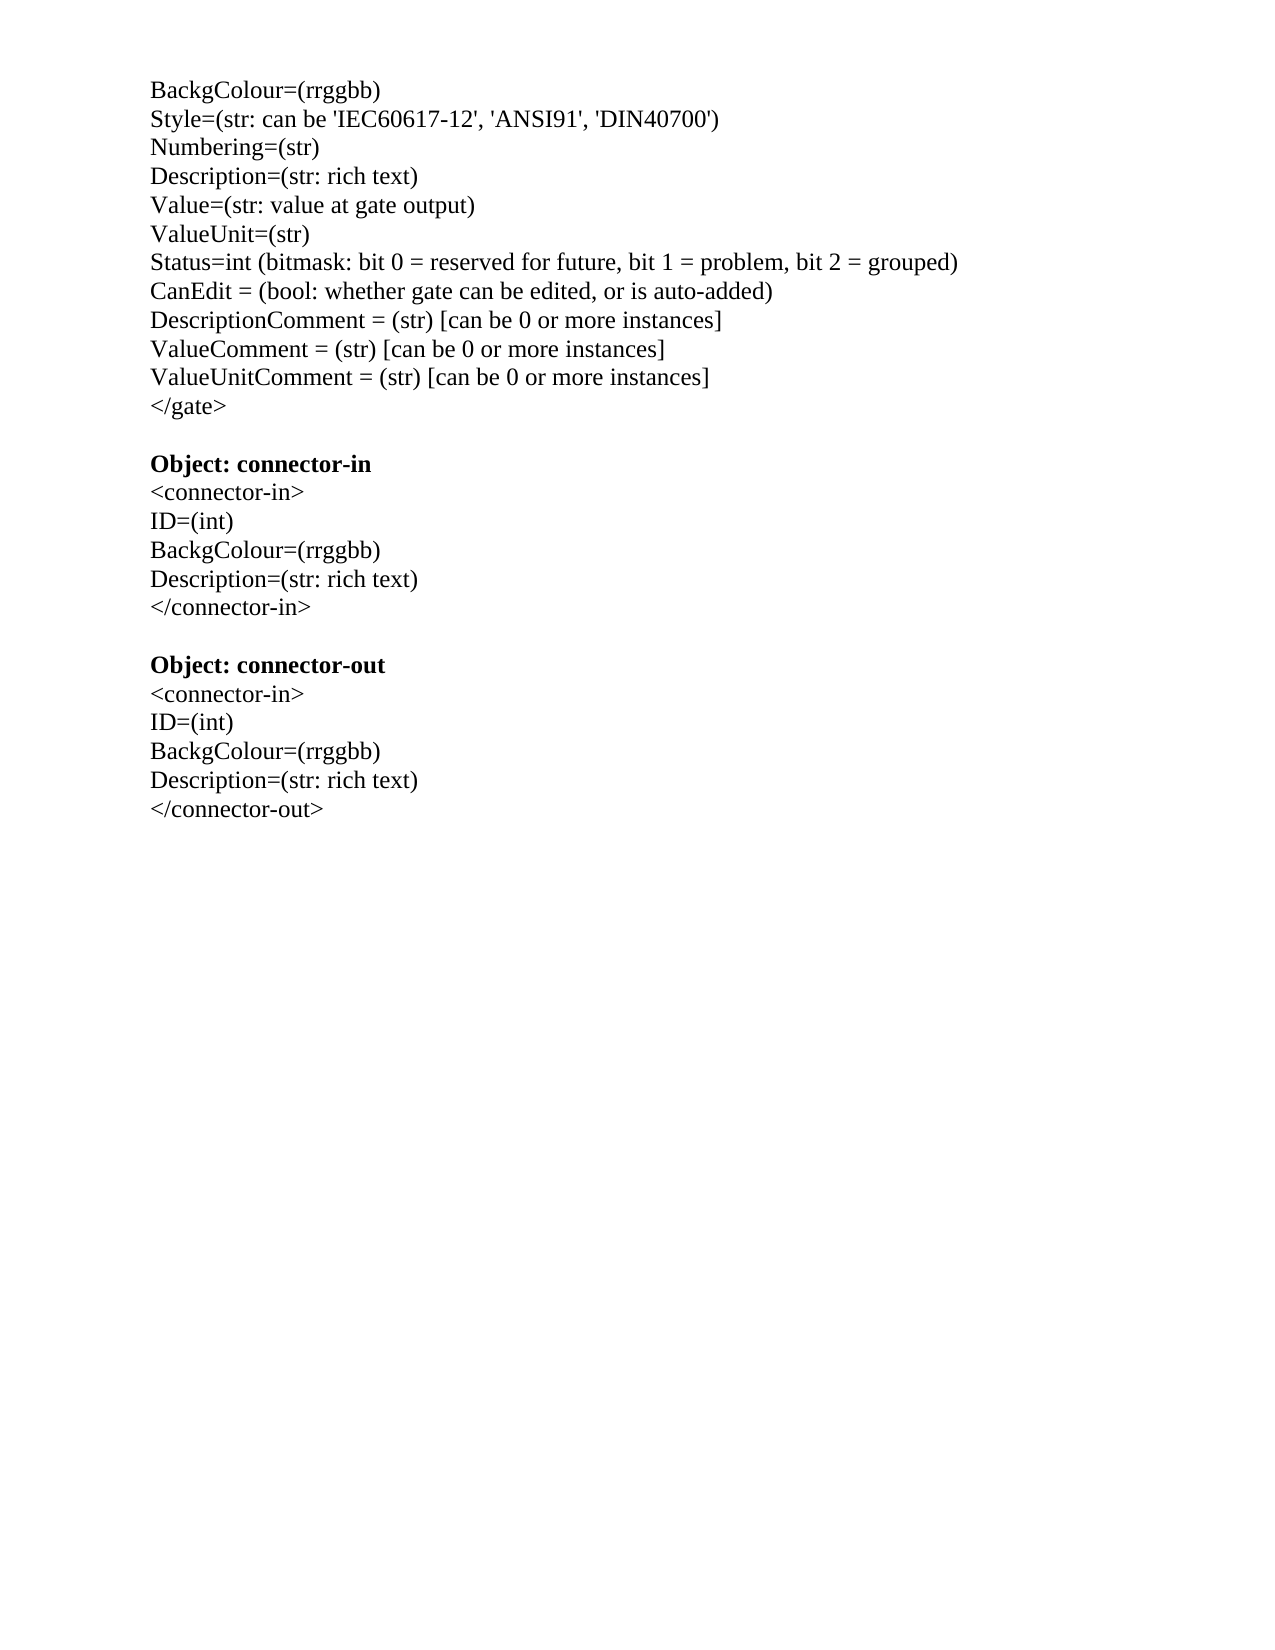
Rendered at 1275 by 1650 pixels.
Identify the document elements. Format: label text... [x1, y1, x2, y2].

text CanEdit = (bool: whether gate can be edited, or is auto-added) [150, 276, 1125, 305]
text Object: connector-out [150, 650, 1125, 679]
text Object: connector-in [150, 449, 1125, 477]
text </connector-out> [150, 794, 1125, 822]
text Style=(str: can be 'IEC60617-12', 'ANSI91', 'DIN40700') [150, 104, 1125, 132]
text </connector-in> [150, 592, 1125, 621]
text BackgColour=(rrggbb) [150, 736, 1125, 765]
text </gate> [150, 391, 1125, 420]
text Description=(str: rich text) [150, 161, 1125, 190]
text Description=(str: rich text) [150, 564, 1125, 592]
text ValueComment = (str) [can be 0 or more instances] [150, 334, 1125, 362]
text ID=(int) [150, 506, 1125, 535]
text <connector-in> [150, 477, 1125, 506]
text Description=(str: rich text) [150, 765, 1125, 794]
text ValueUnit=(str) [150, 219, 1125, 247]
text BackgColour=(rrggbb) [150, 75, 1125, 104]
text Status=int (bitmask: bit 0 = reserved for future, bit 1 = problem, bit 2 = grouped) [150, 247, 1125, 276]
text Value=(str: value at gate output) [150, 190, 1125, 219]
text <connector-in> [150, 679, 1125, 707]
text BackgColour=(rrggbb) [150, 535, 1125, 564]
text Numbering=(str) [150, 132, 1125, 161]
text DescriptionComment = (str) [can be 0 or more instances] [150, 305, 1125, 334]
text ValueUnitComment = (str) [can be 0 or more instances] [150, 362, 1125, 391]
text ID=(int) [150, 707, 1125, 736]
